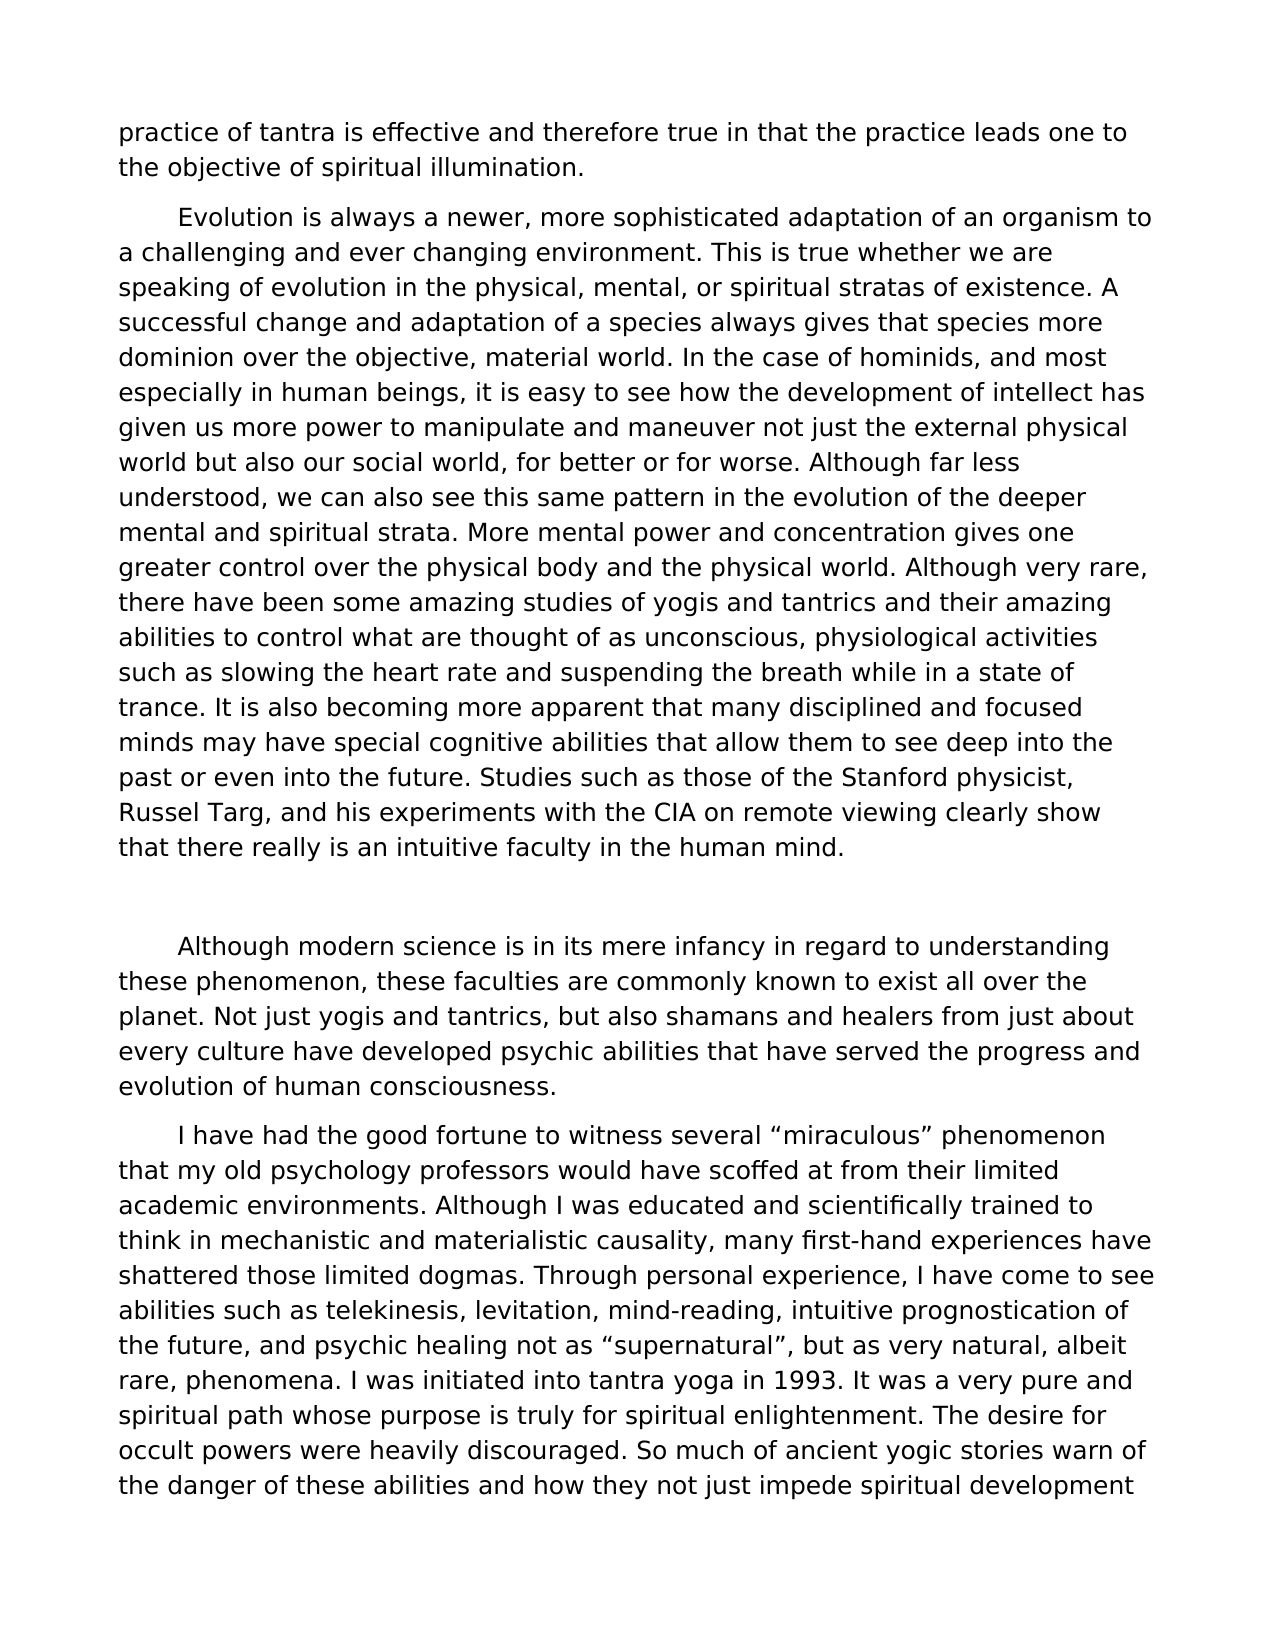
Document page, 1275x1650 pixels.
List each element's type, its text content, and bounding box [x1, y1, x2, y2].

text Although modern science is in its mere infancy in regard to understanding these phenomenon, these faculties are commonly known to exist all over the planet. Not just yogis and tantrics, but also shamans and healers from just about every culture have developed psychic abilities that have served the progress and evolution of human consciousness. [118, 932, 1157, 1101]
text I have had the good fortune to witness several “miraculous” phenomenon that my old psychology professors would have scoffed at from their limited academic environments. Although I was educated and scientifically trained to think in mechanistic and materialistic causality, many first-hand experiences have shattered those limited dogmas. Through personal experience, I have come to see abilities such as telekinesis, levitation, mind-reading, intuitive prognostication of the future, and psychic healing not as “supernatural”, but as very natural, albeit rare, phenomena. I was initiated into tantra yoga in 1993. It was a very pure and spiritual path whose purpose is truly for spiritual enlightenment. The desire for occult powers were heavily discouraged. So much of ancient yogic stories warn of the danger of these abilities and how they not just impede spiritual development [118, 1121, 1157, 1501]
text practice of tantra is effective and therefore true in that the practice leads one to the objective of spiritual illumination. [118, 118, 1157, 182]
text Evolution is always a newer, more sophisticated adaptation of an organism to a challenging and ever changing environment. This is true whether we are speaking of evolution in the physical, mental, or spiritual stratas of existence. A successful change and adaptation of a species always gives that species more dominion over the objective, material world. In the case of hominids, and most especially in human beings, it is easy to see how the development of intellect has given us more power to manipulate and maneuver not just the external physical world but also our social world, for better or for worse. Although far less understood, we can also see this same pattern in the evolution of the deeper mental and spiritual strata. More mental power and concentration gives one greater control over the physical body and the physical world. Although very rare, there have been some amazing studies of yogis and tantrics and their amazing abilities to control what are thought of as unconscious, physiological activities such as slowing the heart rate and suspending the breath while in a state of trance. It is also becoming more apparent that many disciplined and focused minds may have special cognitive abilities that allow them to see deep into the past or even into the future. Studies such as those of the Stanford physicist, Russel Targ, and his experiments with the CIA on remote viewing clearly show that there really is an intuitive faculty in the human mind. [118, 203, 1157, 862]
